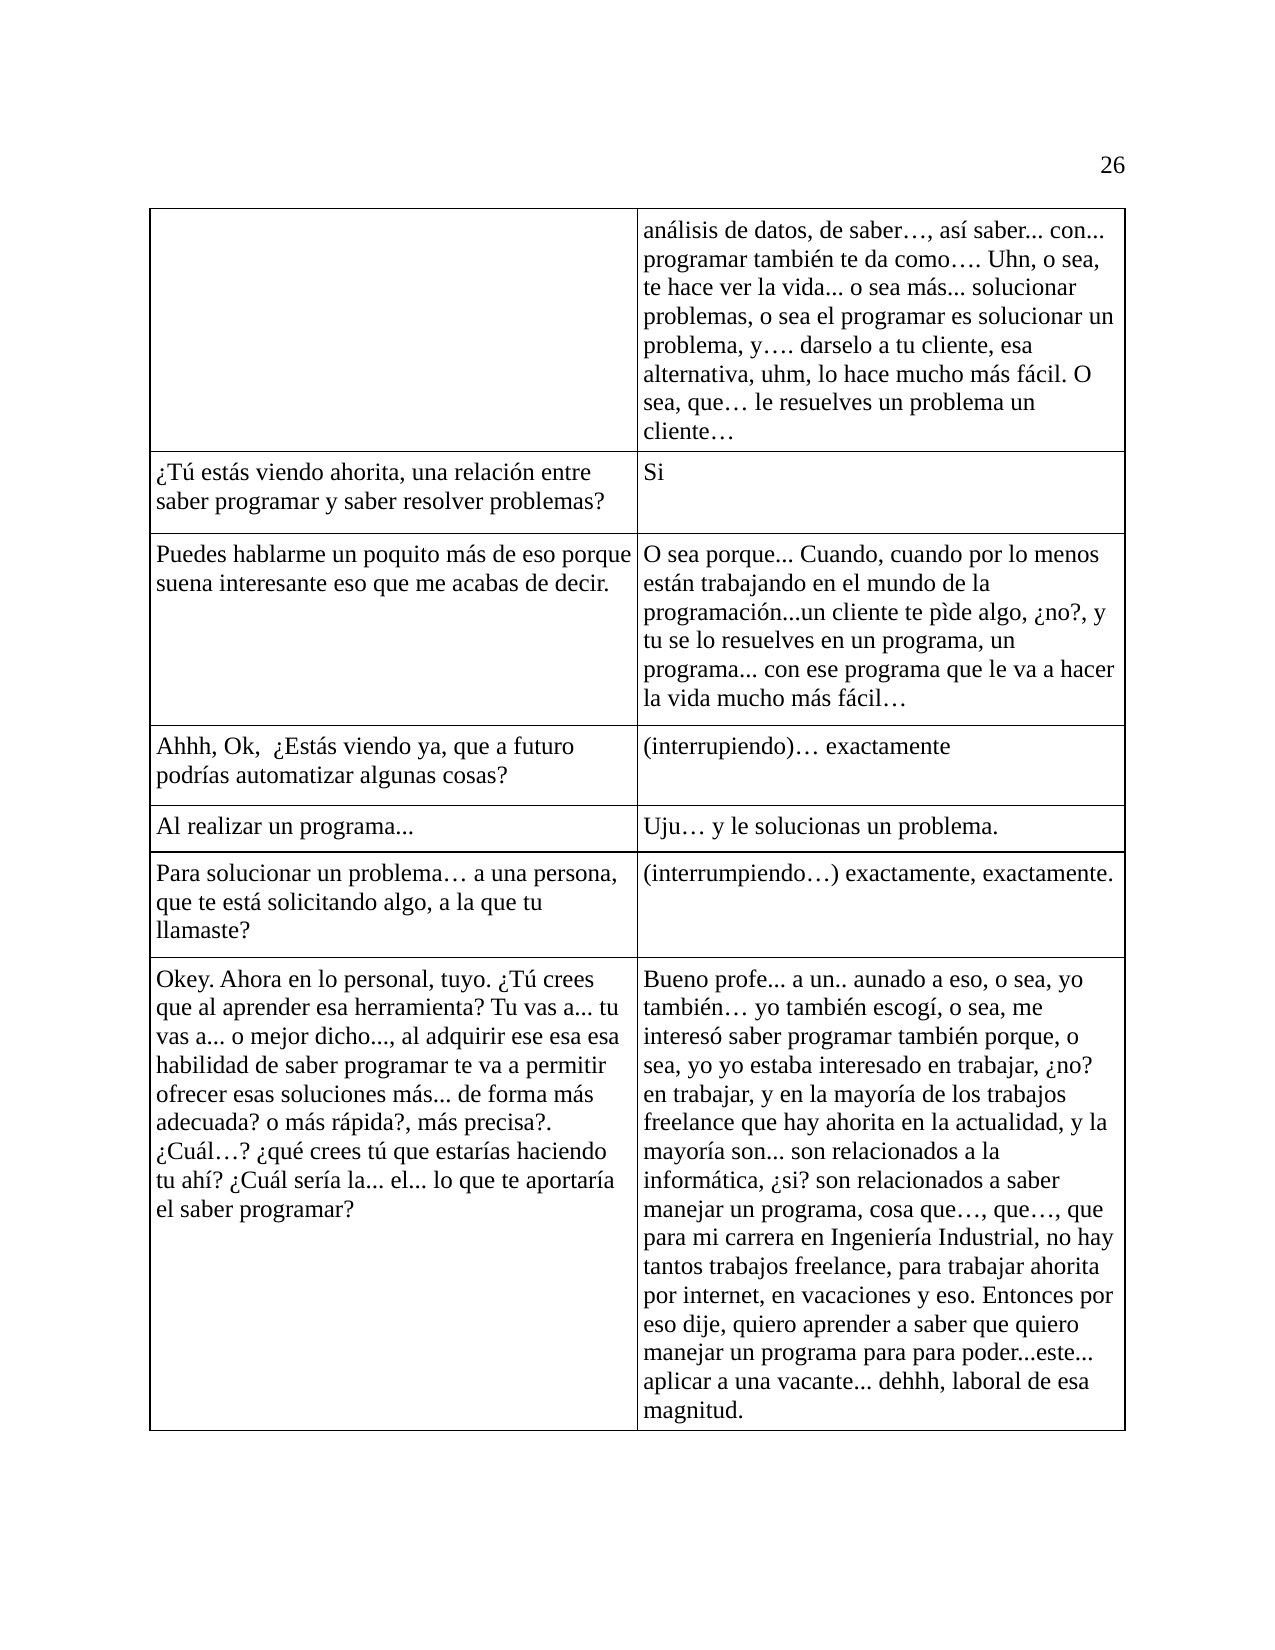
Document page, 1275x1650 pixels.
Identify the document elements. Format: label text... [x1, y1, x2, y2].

table_cell Para solucionar un problema… a una persona, que te está solicitando algo, a la que tu llamaste? [151, 853, 637, 957]
table_cell [151, 209, 637, 451]
table_cell (interrupiendo)… exactamente [638, 726, 1124, 804]
table_cell Ahhh, Ok, ¿Estás viendo ya, que a futuro podrías automatizar algunas cosas? [151, 726, 637, 804]
table_cell análisis de datos, de saber…, así saber... con... programar también te da como…. Uhn, o sea, te hace ver la vida... o sea más... solucionar problemas, o sea el programar es solucionar un problema, y…. darselo a tu cliente, esa alternativa, uhm, lo hace mucho más fácil. O sea, que… le resuelves un problema un cliente… [638, 209, 1124, 451]
table_cell Bueno profe... a un.. aunado a eso, o sea, yo también… yo también escogí, o sea, me interesó saber programar también porque, o sea, yo yo estaba interesado en trabajar, ¿no? en trabajar, y en la mayoría de los trabajos freelance que hay ahorita en la actualidad, y la mayoría son... son relacionados a la informática, ¿si? son relacionados a saber manejar un programa, cosa que…, que…, que para mi carrera en Ingeniería Industrial, no hay tantos trabajos freelance, para trabajar ahorita por internet, en vacaciones y eso. Entonces por eso dije, quiero aprender a saber que quiero manejar un programa para para poder...este... aplicar a una vacante... dehhh, laboral de esa magnitud. [638, 958, 1124, 1429]
table_cell O sea porque... Cuando, cuando por lo menos están trabajando en el mundo de la programación...un cliente te pìde algo, ¿no?, y tu se lo resuelves en un programa, un programa... con ese programa que le va a hacer la vida mucho más fácil… [638, 534, 1124, 724]
table_cell Okey. Ahora en lo personal, tuyo. ¿Tú crees que al aprender esa herramienta? Tu vas a... tu vas a... o mejor dicho..., al adquirir ese esa esa habilidad de saber programar te va a permitir ofrecer esas soluciones más... de forma más adecuada? o más rápida?, más precisa?. ¿Cuál…? ¿qué crees tú que estarías haciendo tu ahí? ¿Cuál sería la... el... lo que te aportaría el saber programar? [151, 958, 637, 1429]
table_cell Al realizar un programa... [151, 806, 637, 851]
table_cell Uju… y le solucionas un problema. [638, 806, 1124, 851]
table_cell ¿Tú estás viendo ahorita, una relación entre saber programar y saber resolver problemas? [151, 452, 637, 533]
table_cell (interrumpiendo…) exactamente, exactamente. [638, 853, 1124, 957]
table_cell Puedes hablarme un poquito más de eso porque suena interesante eso que me acabas de decir. [151, 534, 637, 724]
table_cell Si [638, 452, 1124, 533]
